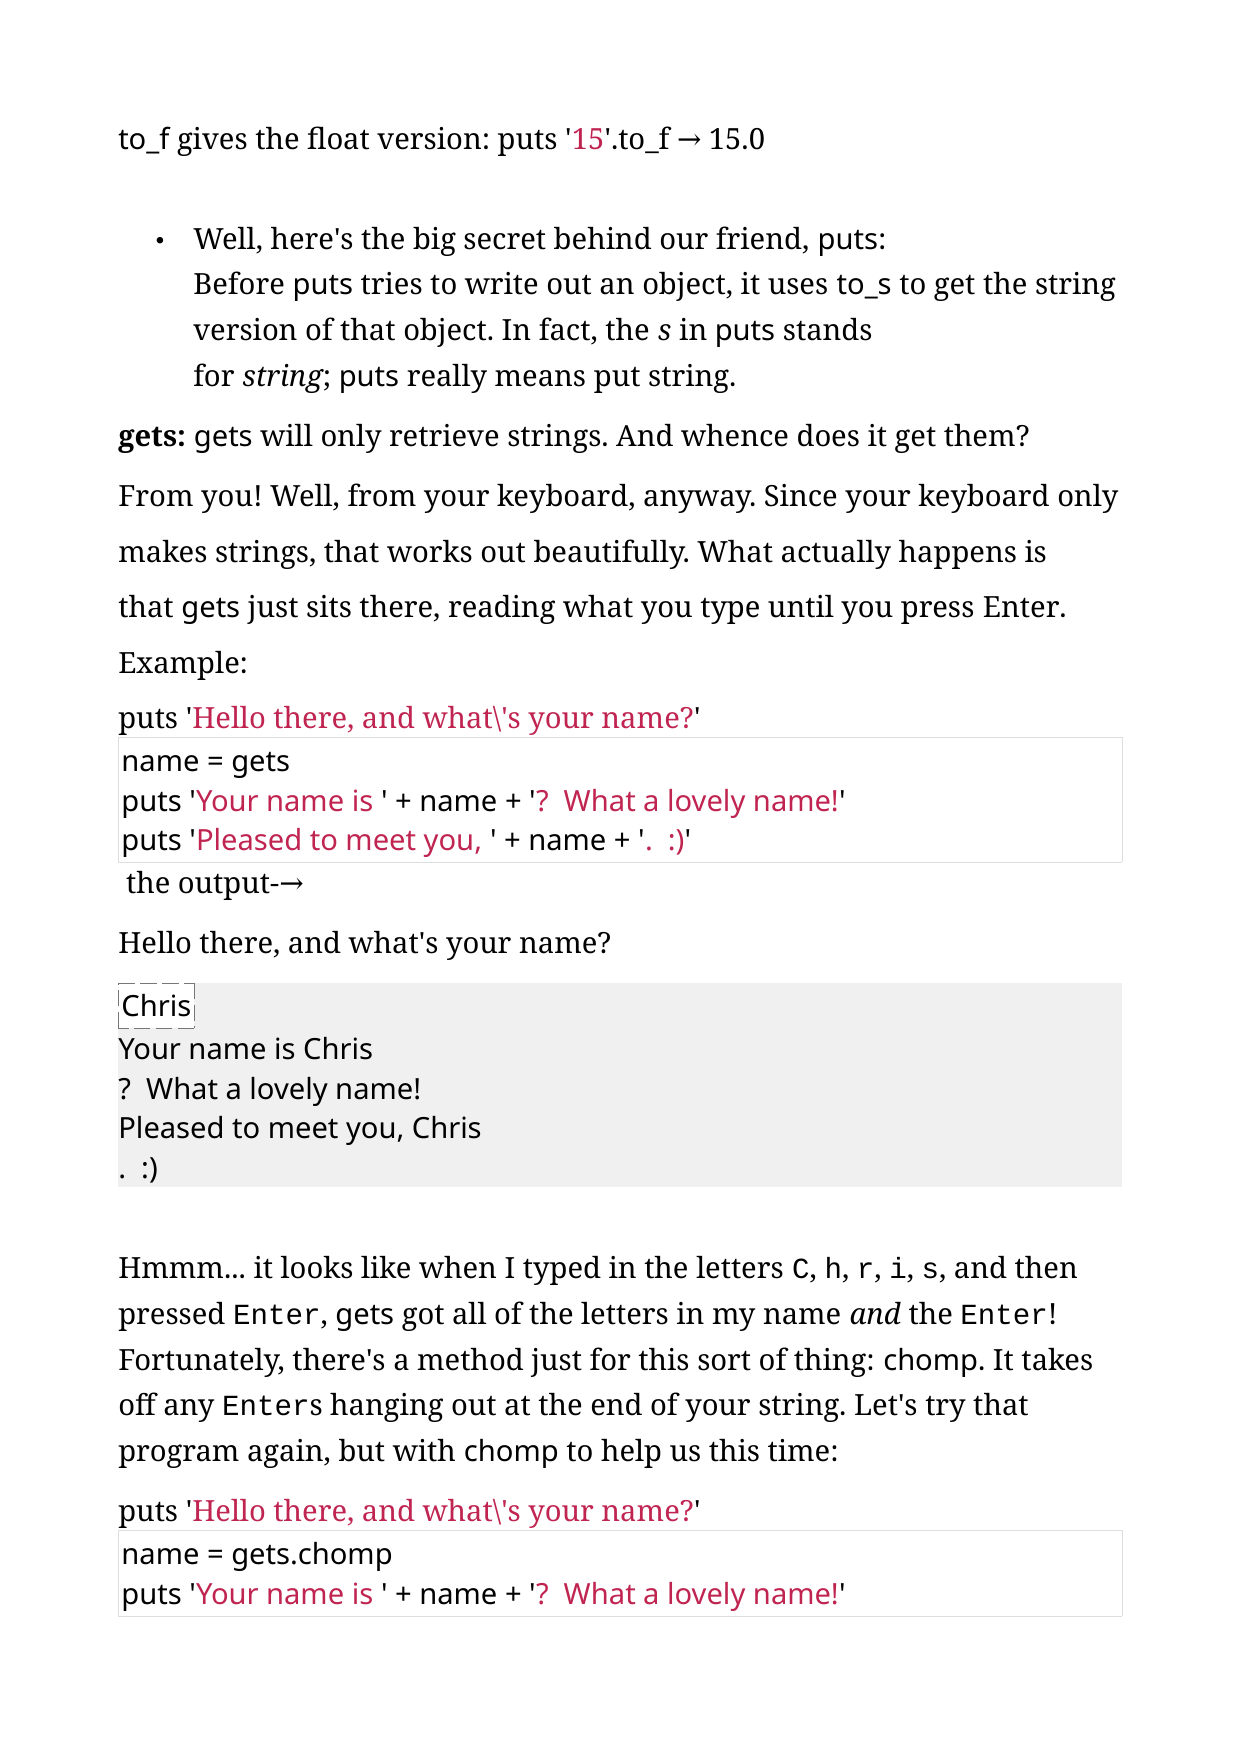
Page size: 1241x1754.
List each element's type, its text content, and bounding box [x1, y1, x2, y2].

text puts 'Your name is ' + name + '? What a lovely name!' [119, 777, 1122, 816]
text From you! Well, from your keyboard, anyway. Since your keyboard only makes strings, that works out beautifully. What actually happens is that gets just sits there, reading what you type until you press Enter. [118, 475, 1122, 626]
text to_f gives the float version: puts '15'.to_f → 15.0 [118, 118, 1122, 158]
text Hello there, and what's your name? [118, 922, 1122, 962]
text gets: gets will only retrieve strings. And whence does it get them? [118, 415, 1122, 455]
text ? What a lovely name! [118, 1068, 1122, 1108]
text Your name is Chris [118, 1028, 1122, 1068]
text Pleased to meet you, Chris [118, 1108, 1122, 1147]
text puts 'Hello there, and what\'s your name?' [118, 1491, 1122, 1530]
list Well, here's the big secret behind our friend, puts: Before puts tries to write out an object, it uses to_s to get the string version of that object. In fact, the s in puts stands for string; puts really means put string. [156, 218, 1122, 394]
text Example: [118, 642, 1122, 682]
text puts 'Your name is ' + name + '? What a lovely name!' [119, 1570, 1122, 1616]
text . :) [118, 1147, 1122, 1187]
text puts 'Hello there, and what\'s your name?' [118, 697, 1122, 737]
text the output-→ [118, 863, 1122, 902]
text puts 'Pleased to meet you, ' + name + '. :)' [119, 816, 1122, 862]
text Hmmm... it looks like when I typed in the letters C, h, r, i, s, and then pressed Enter, gets got all of the letters in my name and the Enter! Fortunately, there's a method just for this sort of thing: chomp. It takes off any Enters hanging out at the end of your string. Let's try that program again, but with chomp to help us this time: [118, 1247, 1122, 1470]
text name = gets [119, 738, 1122, 777]
text Chris [118, 983, 1122, 1028]
text name = gets.chomp [119, 1531, 1122, 1570]
